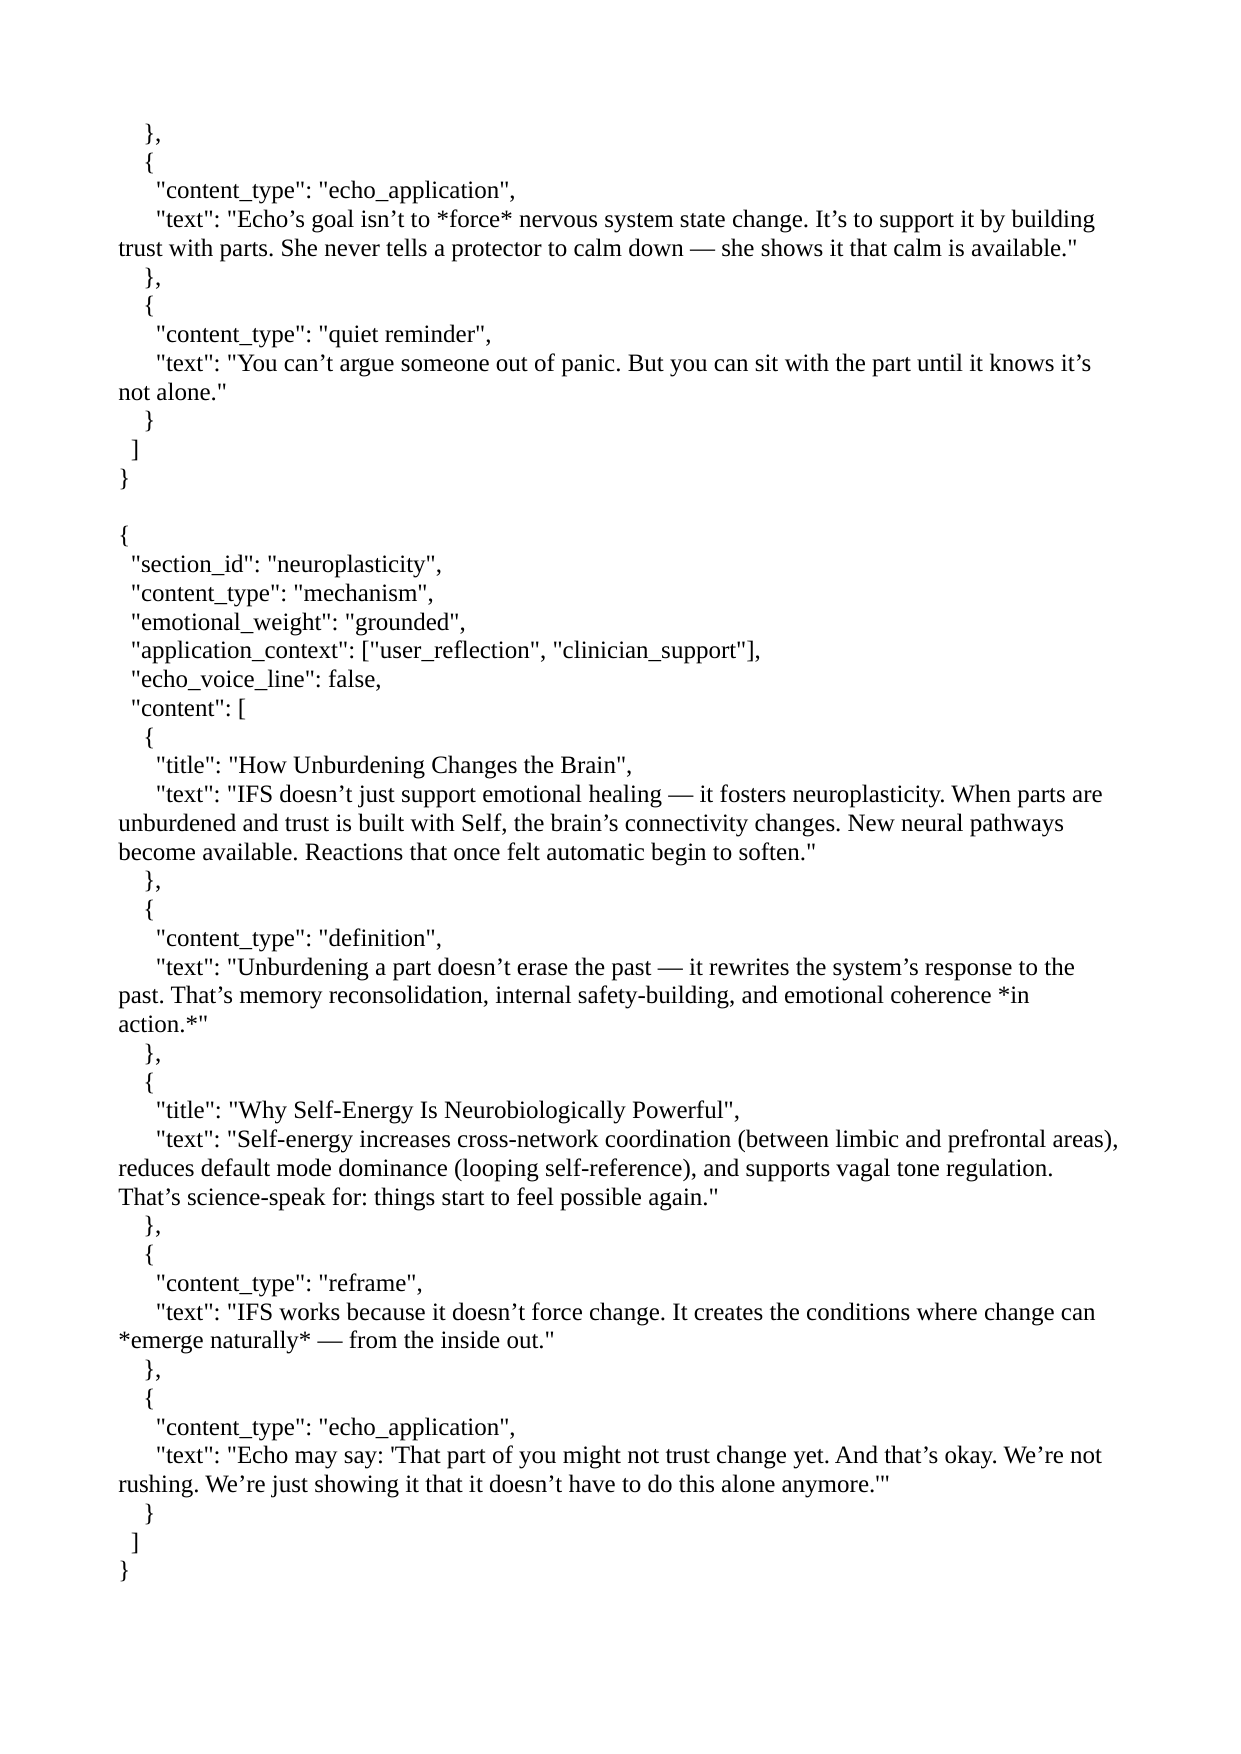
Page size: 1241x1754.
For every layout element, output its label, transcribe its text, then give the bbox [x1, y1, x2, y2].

text "content": [ [118, 693, 1122, 722]
text }, [118, 866, 1122, 894]
text "text": "Unburdening a part doesn’t erase the past — it rewrites the system’s response to the past. That’s memory reconsolidation, internal safety-building, and emotional coherence *in action.*" [118, 952, 1122, 1038]
text }, [118, 1211, 1122, 1239]
text { [118, 1383, 1122, 1412]
text "content_type": "mechanism", [118, 578, 1122, 607]
text { [118, 894, 1122, 923]
text "text": "Self-energy increases cross-network coordination (between limbic and prefrontal areas), reduces default mode dominance (looping self-reference), and supports vagal tone regulation. That’s science-speak for: things start to feel possible again." [118, 1124, 1122, 1211]
text }, [118, 1038, 1122, 1067]
text { [118, 521, 1122, 549]
text "title": "Why Self-Energy Is Neurobiologically Powerful", [118, 1096, 1122, 1124]
text "title": "How Unburdening Changes the Brain", [118, 751, 1122, 779]
text { [118, 291, 1122, 319]
text }, [118, 1354, 1122, 1383]
text "application_context": ["user_reflection", "clinician_support"], [118, 636, 1122, 664]
text "text": "Echo may say: 'That part of you might not trust change yet. And that’s okay. We’re not rushing. We’re just showing it that it doesn’t have to do this alone anymore.'" [118, 1441, 1122, 1498]
text "section_id": "neuroplasticity", [118, 549, 1122, 578]
text "emotional_weight": "grounded", [118, 607, 1122, 636]
text "content_type": "quiet reminder", [118, 319, 1122, 348]
text { [118, 147, 1122, 176]
text } [118, 406, 1122, 434]
text ] [118, 1527, 1122, 1556]
text }, [118, 262, 1122, 291]
text } [118, 1498, 1122, 1527]
text "content_type": "definition", [118, 923, 1122, 952]
text "text": "IFS doesn’t just support emotional healing — it fosters neuroplasticity. When parts are unburdened and trust is built with Self, the brain’s connectivity changes. New neural pathways become available. Reactions that once felt automatic begin to soften." [118, 779, 1122, 866]
text } [118, 1556, 1122, 1584]
text "echo_voice_line": false, [118, 664, 1122, 693]
text "text": "You can’t argue someone out of panic. But you can sit with the part until it knows it’s not alone." [118, 348, 1122, 406]
text "content_type": "echo_application", [118, 1412, 1122, 1441]
text } [118, 463, 1122, 492]
text }, [118, 118, 1122, 147]
text "text": "Echo’s goal isn’t to *force* nervous system state change. It’s to support it by building trust with parts. She never tells a protector to calm down — she shows it that calm is available." [118, 204, 1122, 262]
text { [118, 722, 1122, 751]
text "text": "IFS works because it doesn’t force change. It creates the conditions where change can *emerge naturally* — from the inside out." [118, 1297, 1122, 1354]
text "content_type": "echo_application", [118, 176, 1122, 204]
text ] [118, 434, 1122, 463]
text { [118, 1067, 1122, 1096]
text "content_type": "reframe", [118, 1268, 1122, 1297]
text { [118, 1239, 1122, 1268]
